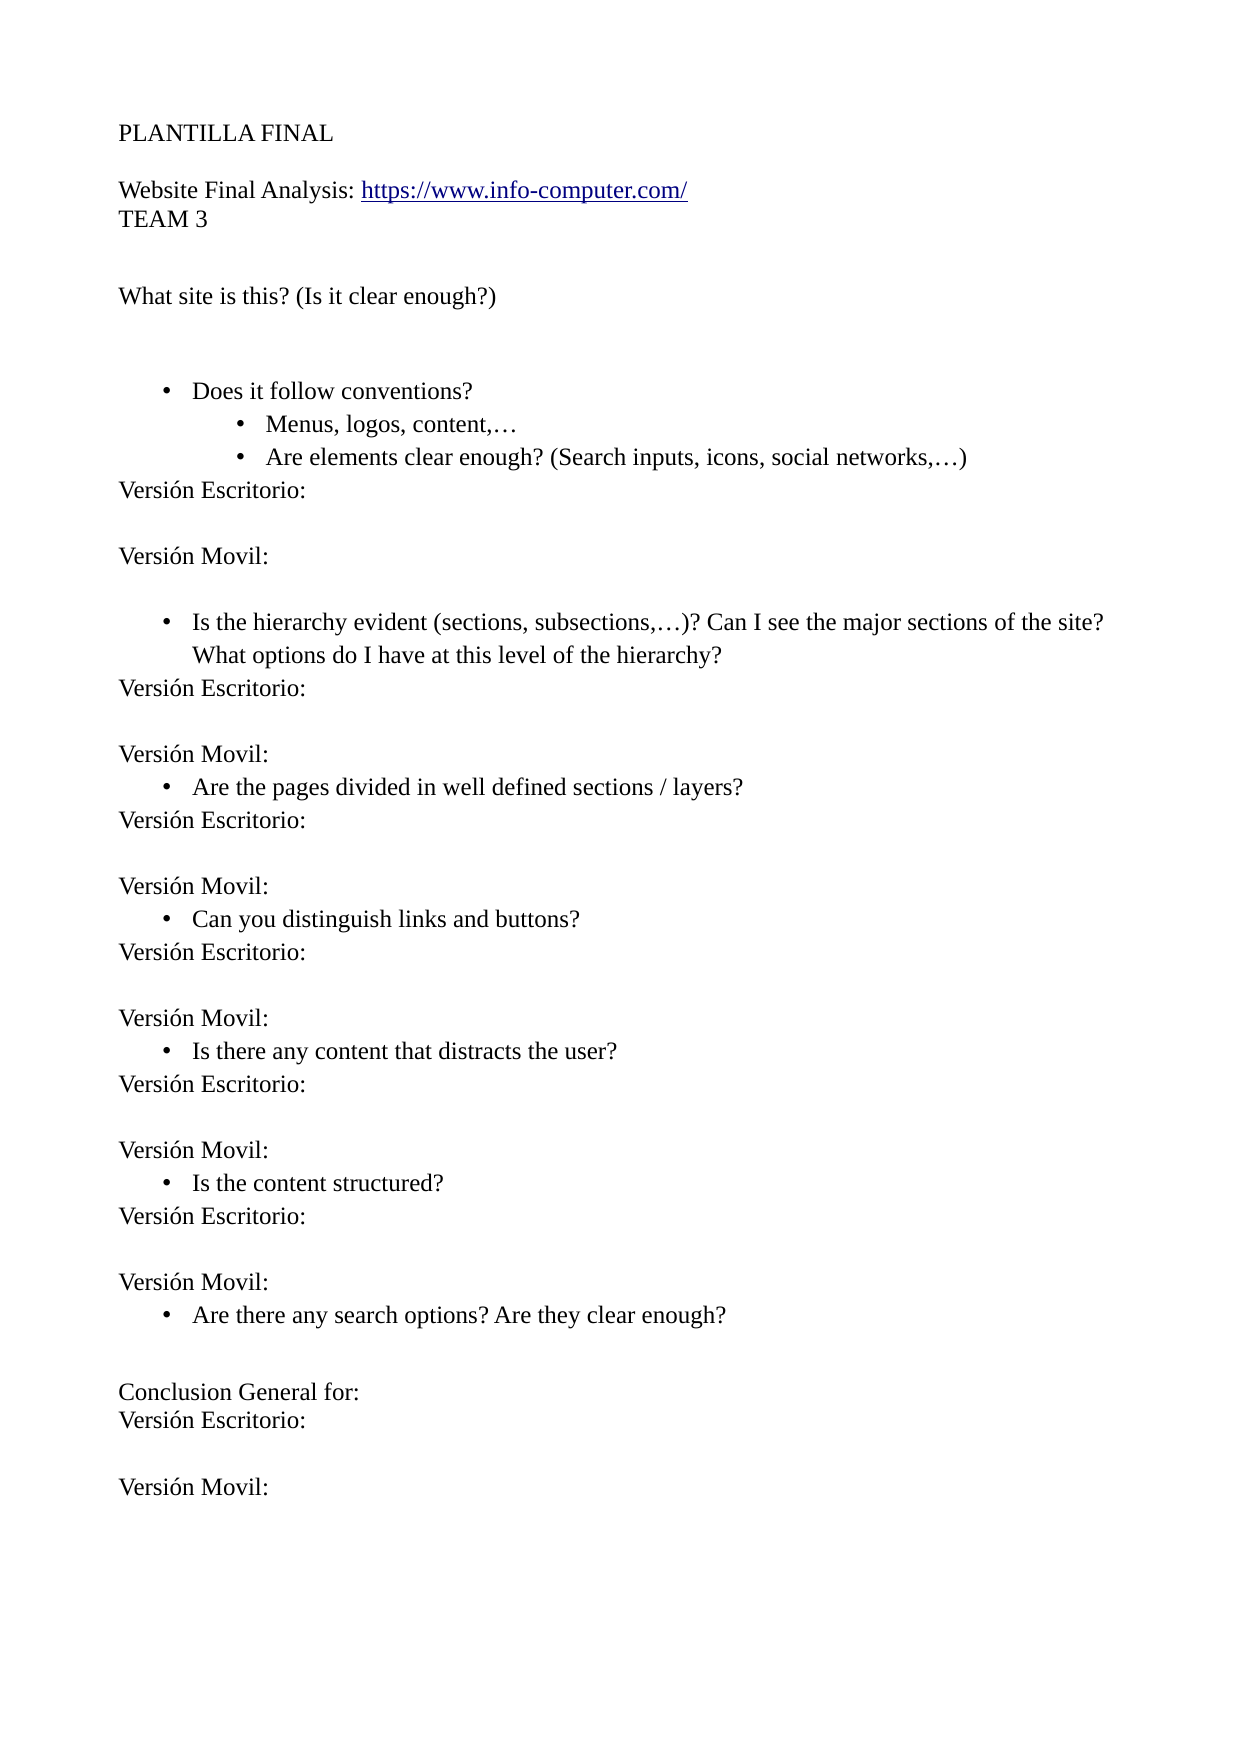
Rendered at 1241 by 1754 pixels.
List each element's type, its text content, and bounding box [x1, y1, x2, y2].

text PLANTILLA FINAL [118, 118, 1122, 147]
list Can you distinguish links and buttons? [162, 904, 1122, 933]
list Are there any search options? Are they clear enough? [162, 1301, 1122, 1329]
list Are elements clear enough? (Search inputs, icons, social networks,…) [236, 442, 1122, 471]
list Is the hierarchy evident (sections, subsections,…)? Can I see the major sections of the site? What options do I have at this level of the hierarchy? [162, 607, 1122, 669]
text Versión Escritorio: [118, 1406, 1122, 1434]
text Versión Escritorio: [118, 1069, 1122, 1098]
text Versión Movil: [118, 1472, 1122, 1500]
text Conclusion General for: [118, 1377, 1122, 1406]
text Versión Escritorio: [118, 805, 1122, 834]
text Versión Movil: [118, 541, 1122, 570]
text TEAM 3 [118, 204, 1122, 233]
list Does it follow conventions? [162, 376, 1122, 405]
list Is the content structured? [162, 1168, 1122, 1197]
text Versión Movil: [118, 1267, 1122, 1296]
text What site is this? (Is it clear enough?) [118, 281, 1122, 309]
text Versión Escritorio: [118, 1201, 1122, 1230]
list Are the pages divided in well defined sections / layers? [162, 772, 1122, 801]
list Menus, logos, content,… [236, 409, 1122, 438]
text Versión Movil: [118, 739, 1122, 768]
text Website Final Analysis: https://www.info-computer.com/ [118, 176, 1122, 204]
text Versión Escritorio: [118, 937, 1122, 966]
text Versión Movil: [118, 1135, 1122, 1164]
text Versión Escritorio: [118, 475, 1122, 504]
text Versión Movil: [118, 871, 1122, 900]
text Versión Escritorio: [118, 673, 1122, 702]
text Versión Movil: [118, 1003, 1122, 1032]
list Is there any content that distracts the user? [162, 1036, 1122, 1065]
